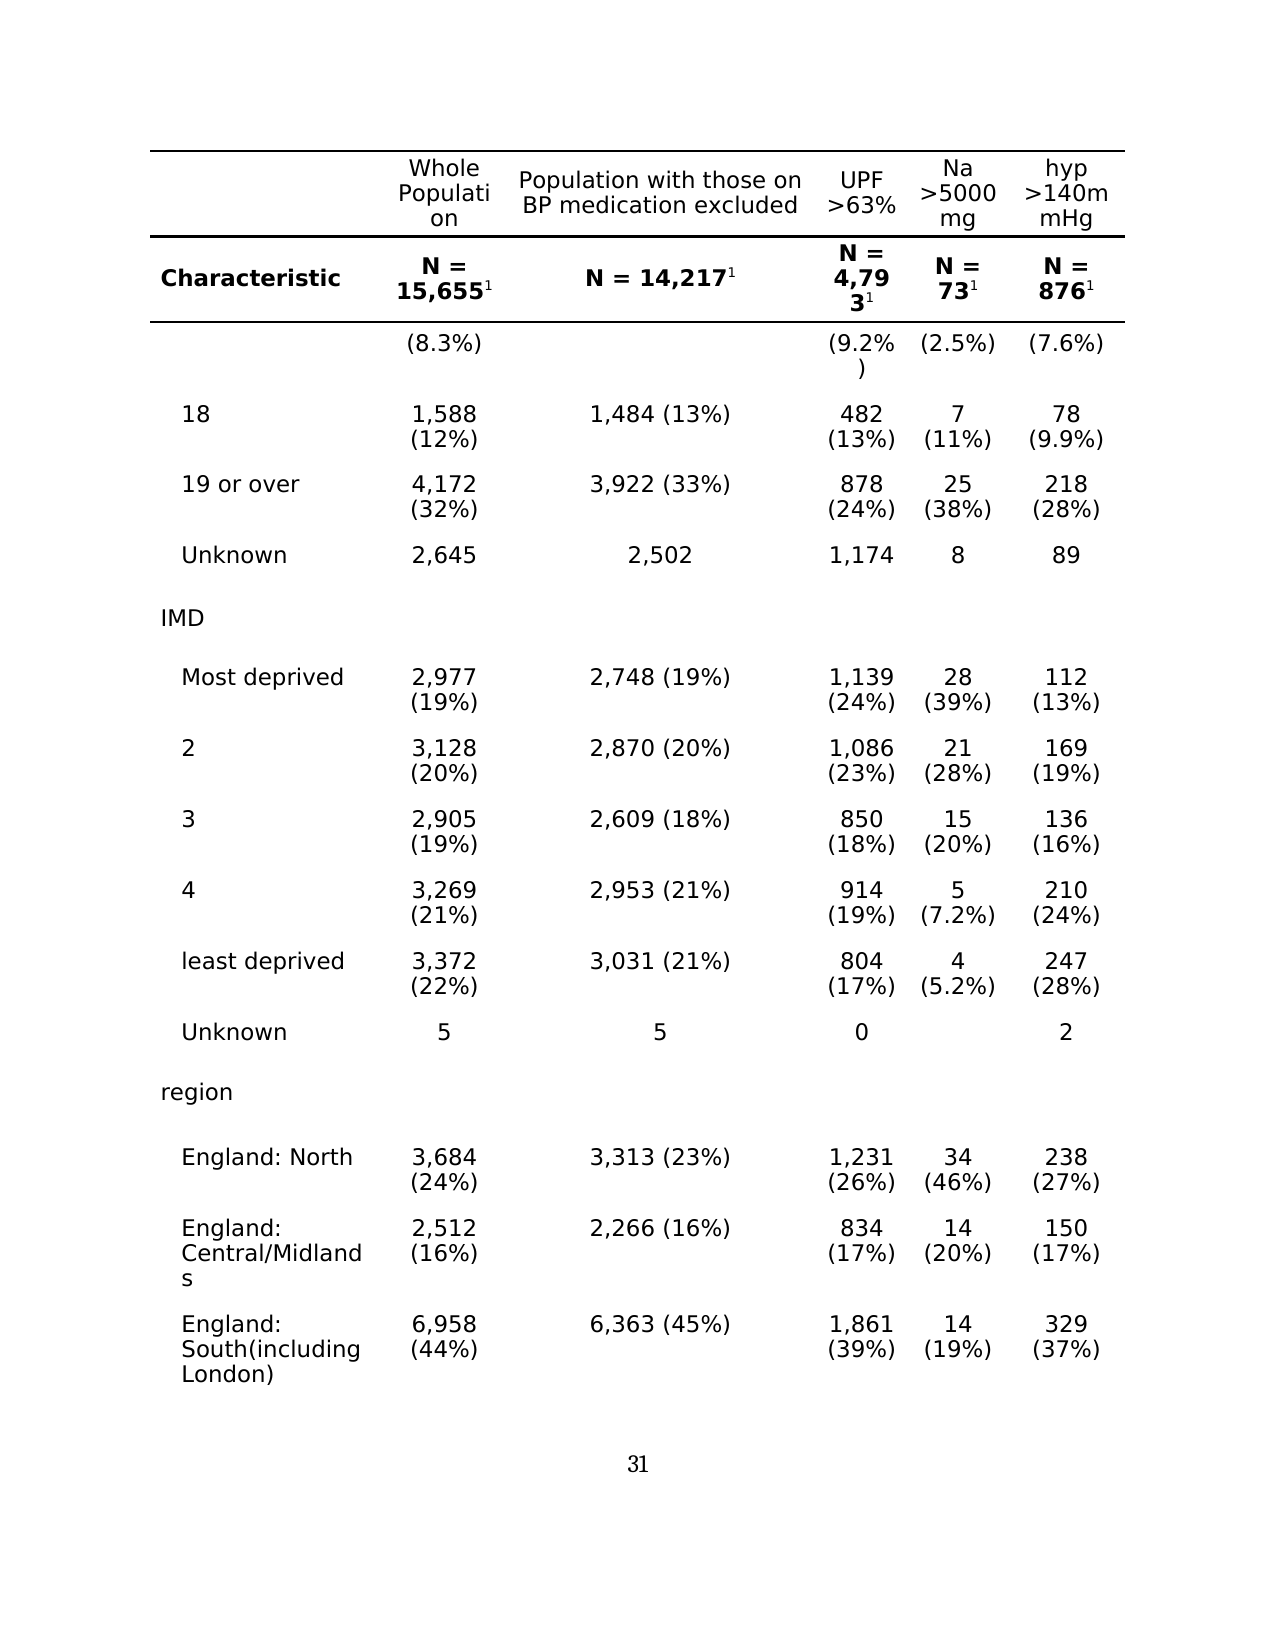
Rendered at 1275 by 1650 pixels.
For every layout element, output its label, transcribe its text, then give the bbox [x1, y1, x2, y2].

table_cell Unknown [150, 1010, 383, 1070]
table_cell 15 (20%) [908, 797, 1007, 868]
table_cell 834 (17%) [815, 1206, 908, 1302]
table_cell 4 (5.2%) [908, 939, 1007, 1009]
table_cell (8.3%) [383, 323, 506, 392]
table_cell N = 4,7931 [815, 238, 908, 321]
table_cell 914 (19%) [815, 868, 908, 939]
table_cell 2,977 (19%) [383, 655, 506, 726]
table_cell 14 (20%) [908, 1206, 1007, 1302]
table_cell 1,139 (24%) [815, 655, 908, 726]
table_cell 247 (28%) [1007, 939, 1125, 1009]
table_cell 2,953 (21%) [506, 868, 815, 939]
table_cell (9.2%) [815, 323, 908, 392]
table_cell 2,870 (20%) [506, 726, 815, 797]
table_cell 4,172 (32%) [383, 463, 506, 533]
table_cell 210 (24%) [1007, 868, 1125, 939]
table_cell 4 [150, 868, 383, 939]
table_cell 5 [506, 1010, 815, 1070]
table_cell 2,266 (16%) [506, 1206, 815, 1302]
table_cell 329 (37%) [1007, 1302, 1125, 1397]
table_cell 218 (28%) [1007, 463, 1125, 533]
table_cell (2.5%) [908, 323, 1007, 392]
table_cell [815, 1070, 908, 1135]
table_header UPF >63% [815, 152, 908, 235]
table_cell 89 [1007, 533, 1125, 596]
table_cell 0 [815, 1010, 908, 1070]
table_cell England: Central/Midlands [150, 1206, 383, 1302]
table_cell [1007, 1070, 1125, 1135]
table_header Population with those on BP medication excluded [506, 152, 815, 235]
table_cell [506, 323, 815, 392]
table_cell [1007, 596, 1125, 655]
table_cell 2,609 (18%) [506, 797, 815, 868]
table_cell 6,958 (44%) [383, 1302, 506, 1397]
table_cell [908, 1010, 1007, 1070]
table_cell [383, 1070, 506, 1135]
table_cell [506, 1070, 815, 1135]
table_cell N = 731 [908, 238, 1007, 321]
table_cell [815, 596, 908, 655]
table_cell 3,128 (20%) [383, 726, 506, 797]
table_cell N = 15,6551 [383, 238, 506, 321]
table_cell 2 [1007, 1010, 1125, 1070]
table_cell 804 (17%) [815, 939, 908, 1009]
table_cell 1,086 (23%) [815, 726, 908, 797]
table_cell 14 (19%) [908, 1302, 1007, 1397]
table_cell 2 [150, 726, 383, 797]
table_cell 2,905 (19%) [383, 797, 506, 868]
table_cell 21 (28%) [908, 726, 1007, 797]
table_cell 28 (39%) [908, 655, 1007, 726]
table_cell Unknown [150, 533, 383, 596]
table_cell 3,684 (24%) [383, 1135, 506, 1206]
table_header hyp >140mmHg [1007, 152, 1125, 235]
table_cell 18 [150, 392, 383, 462]
table_cell 1,588 (12%) [383, 392, 506, 462]
table_cell [506, 596, 815, 655]
table_cell 2,645 [383, 533, 506, 596]
table_header Na >5000mg [908, 152, 1007, 235]
table_header Whole Population [383, 152, 506, 235]
table_cell 19 or over [150, 463, 383, 533]
table_cell 238 (27%) [1007, 1135, 1125, 1206]
table_cell IMD [150, 596, 383, 655]
table_cell 169 (19%) [1007, 726, 1125, 797]
table_cell 3,372 (22%) [383, 939, 506, 1009]
table_cell England: South(including London) [150, 1302, 383, 1397]
table_cell 1,231 (26%) [815, 1135, 908, 1206]
table_cell 1,861 (39%) [815, 1302, 908, 1397]
table_cell 1,174 [815, 533, 908, 596]
table_cell least deprived [150, 939, 383, 1009]
table_cell [383, 596, 506, 655]
table_cell 1,484 (13%) [506, 392, 815, 462]
table_cell [150, 323, 383, 392]
table_cell England: North [150, 1135, 383, 1206]
table_cell 3,031 (21%) [506, 939, 815, 1009]
table_cell 78 (9.9%) [1007, 392, 1125, 462]
table_cell 878 (24%) [815, 463, 908, 533]
table_cell 2,748 (19%) [506, 655, 815, 726]
table_cell N = 14,2171 [506, 238, 815, 321]
table_cell 2,502 [506, 533, 815, 596]
table_cell 482 (13%) [815, 392, 908, 462]
table_cell 850 (18%) [815, 797, 908, 868]
table_cell N = 8761 [1007, 238, 1125, 321]
table_cell 3,313 (23%) [506, 1135, 815, 1206]
table_cell 3,269 (21%) [383, 868, 506, 939]
table_cell 7 (11%) [908, 392, 1007, 462]
table_cell region [150, 1070, 383, 1135]
table_cell 8 [908, 533, 1007, 596]
table_cell [908, 596, 1007, 655]
table_cell 3,922 (33%) [506, 463, 815, 533]
table_cell Characteristic [150, 238, 383, 321]
table_cell (7.6%) [1007, 323, 1125, 392]
table_cell 5 (7.2%) [908, 868, 1007, 939]
table_header [150, 152, 383, 235]
table_cell 3 [150, 797, 383, 868]
table_cell 2,512 (16%) [383, 1206, 506, 1302]
table_cell 25 (38%) [908, 463, 1007, 533]
table_cell 136 (16%) [1007, 797, 1125, 868]
table_cell 34 (46%) [908, 1135, 1007, 1206]
table_cell 112 (13%) [1007, 655, 1125, 726]
table_cell Most deprived [150, 655, 383, 726]
table_cell [908, 1070, 1007, 1135]
table_cell 6,363 (45%) [506, 1302, 815, 1397]
table_cell 5 [383, 1010, 506, 1070]
table_cell 150 (17%) [1007, 1206, 1125, 1302]
